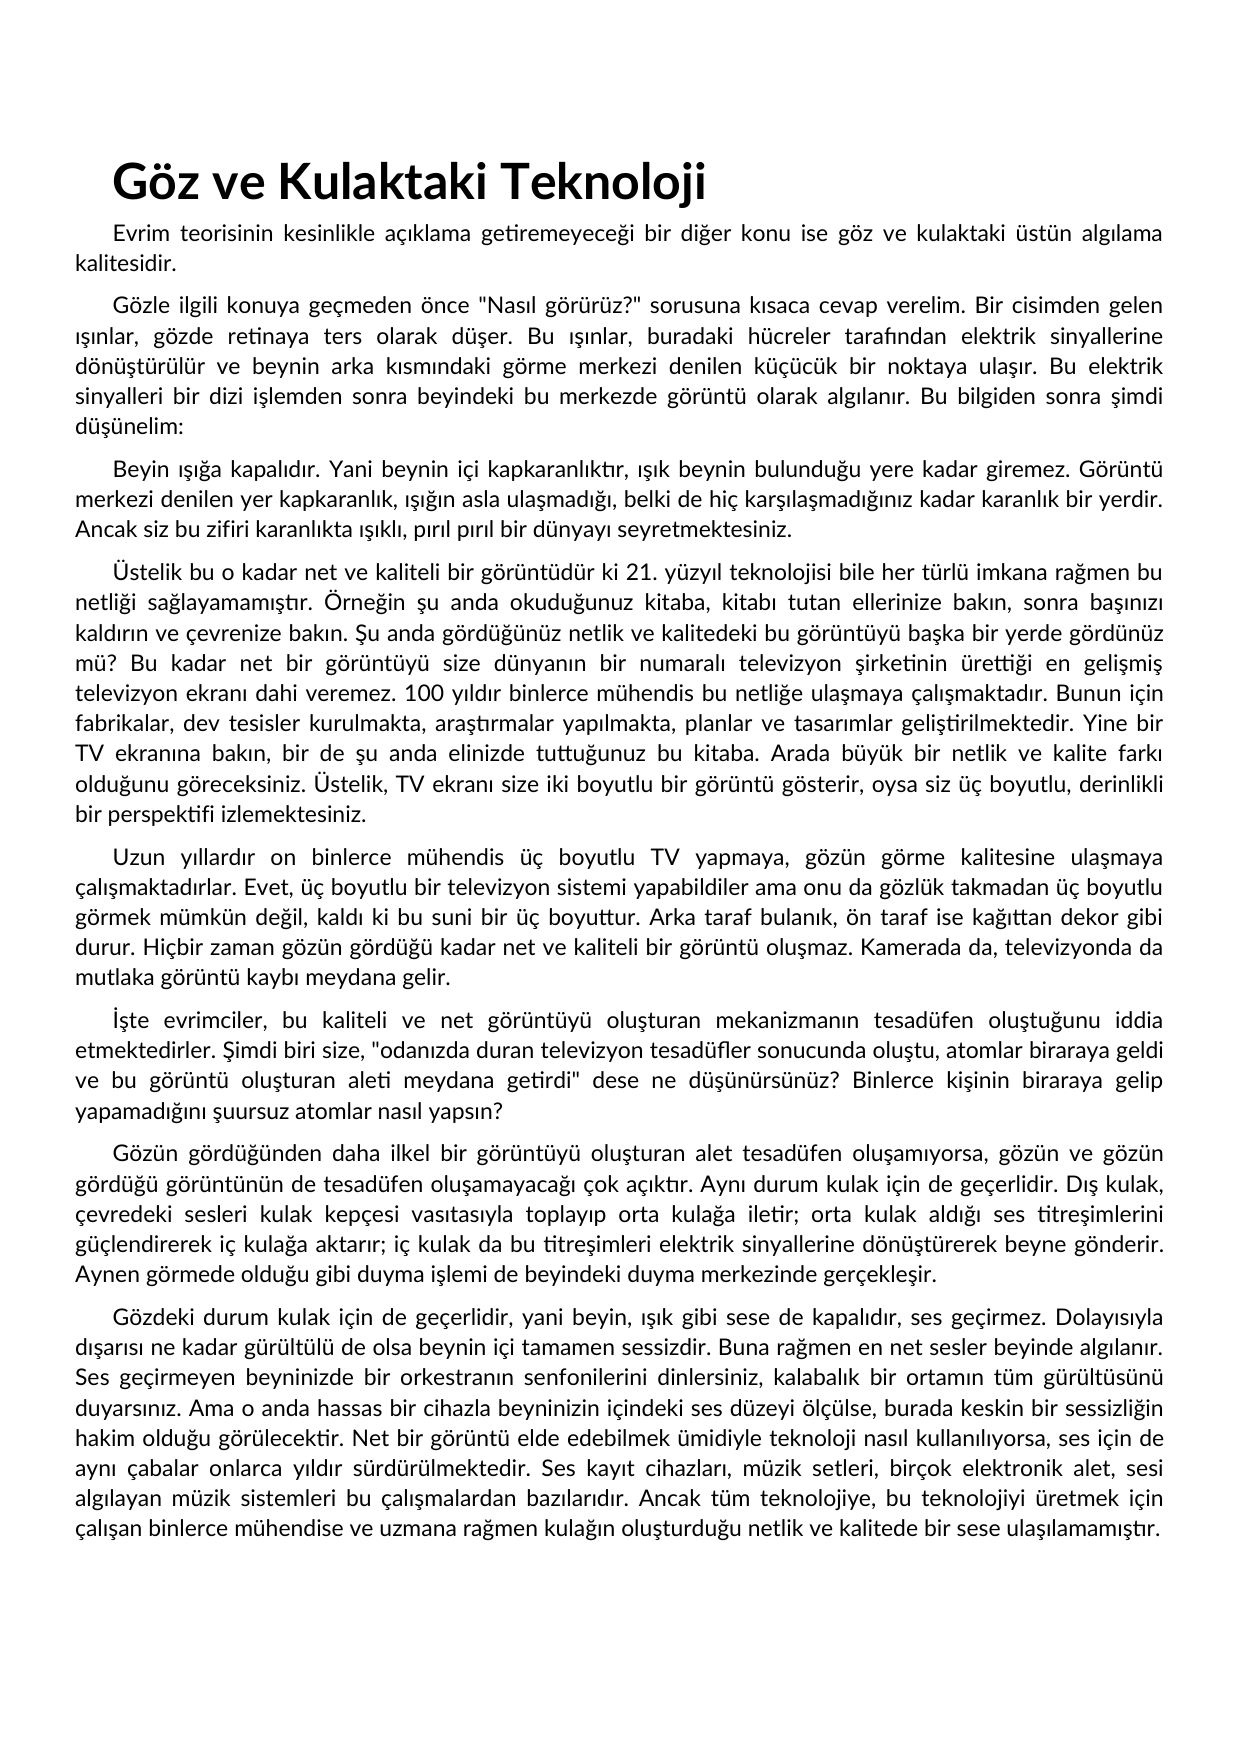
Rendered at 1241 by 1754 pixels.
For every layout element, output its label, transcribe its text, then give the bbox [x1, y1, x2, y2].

text Evrim teorisinin kesinlikle açıklama getiremeyeceği bir diğer konu ise göz ve kulaktaki üstün algılama kalitesidir. [75, 218, 1165, 276]
text Uzun yıllardır on binlerce mühendis üç boyutlu TV yapmaya, gözün görme kalitesine ulaşmaya çalışmaktadırlar. Evet, üç boyutlu bir televizyon sistemi yapabildiler ama onu da gözlük takmadan üç boyutlu görmek mümkün değil, kaldı ki bu suni bir üç boyuttur. Arka taraf bulanık, ön taraf ise kağıttan dekor gibi durur. Hiçbir zaman gözün gördüğü kadar net ve kaliteli bir görüntü oluşmaz. Kamerada da, televizyonda da mutlaka görüntü kaybı meydana gelir. [75, 842, 1165, 991]
subtitle Göz ve Kulaktaki Teknoloji [112, 150, 1165, 210]
text Beyin ışığa kapalıdır. Yani beynin içi kapkaranlıktır, ışık beynin bulunduğu yere kadar giremez. Görüntü merkezi denilen yer kapkaranlık, ışığın asla ulaşmadığı, belki de hiç karşılaşmadığınız kadar karanlık bir yerdir. Ancak siz bu zifiri karanlıkta ışıklı, pırıl pırıl bir dünyayı seyretmektesiniz. [75, 455, 1165, 543]
text Gözün gördüğünden daha ilkel bir görüntüyü oluşturan alet tesadüfen oluşamıyorsa, gözün ve gözün gördüğü görüntünün de tesadüfen oluşamayacağı çok açıktır. Aynı durum kulak için de geçerlidir. Dış kulak, çevredeki sesleri kulak kepçesi vasıtasıyla toplayıp orta kulağa iletir; orta kulak aldığı ses titreşimlerini güçlendirerek iç kulağa aktarır; iç kulak da bu titreşimleri elektrik sinyallerine dönüştürerek beyne gönderir. Aynen görmede olduğu gibi duyma işlemi de beyindeki duyma merkezinde gerçekleşir. [75, 1139, 1165, 1287]
text Üstelik bu o kadar net ve kaliteli bir görüntüdür ki 21. yüzyıl teknolojisi bile her türlü imkana rağmen bu netliği sağlayamamıştır. Örneğin şu anda okuduğunuz kitaba, kitabı tutan ellerinize bakın, sonra başınızı kaldırın ve çevrenize bakın. Şu anda gördüğünüz netlik ve kalitedeki bu görüntüyü başka bir yerde gördünüz mü? Bu kadar net bir görüntüyü size dünyanın bir numaralı televizyon şirketinin ürettiği en gelişmiş televizyon ekranı dahi veremez. 100 yıldır binlerce mühendis bu netliğe ulaşmaya çalışmaktadır. Bunun için fabrikalar, dev tesisler kurulmakta, araştırmalar yapılmakta, planlar ve tasarımlar geliştirilmektedir. Yine bir TV ekranına bakın, bir de şu anda elinizde tuttuğunuz bu kitaba. Arada büyük bir netlik ve kalite farkı olduğunu göreceksiniz. Üstelik, TV ekranı size iki boyutlu bir görüntü gösterir, oysa siz üç boyutlu, derinlikli bir perspektifi izlemektesiniz. [75, 558, 1165, 827]
text İşte evrimciler, bu kaliteli ve net görüntüyü oluşturan mekanizmanın tesadüfen oluştuğunu iddia etmektedirler. Şimdi biri size, "odanızda duran televizyon tesadüfler sonucunda oluştu, atomlar biraraya geldi ve bu görüntü oluşturan aleti meydana getirdi" dese ne düşünürsünüz? Binlerce kişinin biraraya gelip yapamadığını şuursuz atomlar nasıl yapsın? [75, 1006, 1165, 1124]
text Gözle ilgili konuya geçmeden önce "Nasıl görürüz?" sorusuna kısaca cevap verelim. Bir cisimden gelen ışınlar, gözde retinaya ters olarak düşer. Bu ışınlar, buradaki hücreler tarafından elektrik sinyallerine dönüştürülür ve beynin arka kısmındaki görme merkezi denilen küçücük bir noktaya ulaşır. Bu elektrik sinyalleri bir dizi işlemden sonra beyindeki bu merkezde görüntü olarak algılanır. Bu bilgiden sonra şimdi düşünelim: [75, 291, 1165, 439]
text Gözdeki durum kulak için de geçerlidir, yani beyin, ışık gibi sese de kapalıdır, ses geçirmez. Dolayısıyla dışarısı ne kadar gürültülü de olsa beynin içi tamamen sessizdir. Buna rağmen en net sesler beyinde algılanır. Ses geçirmeyen beyninizde bir orkestranın senfonilerini dinlersiniz, kalabalık bir ortamın tüm gürültüsünü duyarsınız. Ama o anda hassas bir cihazla beyninizin içindeki ses düzeyi ölçülse, burada keskin bir sessizliğin hakim olduğu görülecektir. Net bir görüntü elde edebilmek ümidiyle teknoloji nasıl kullanılıyorsa, ses için de aynı çabalar onlarca yıldır sürdürülmektedir. Ses kayıt cihazları, müzik setleri, birçok elektronik alet, sesi algılayan müzik sistemleri bu çalışmalardan bazılarıdır. Ancak tüm teknolojiye, bu teknolojiyi üretmek için çalışan binlerce mühendise ve uzmana rağmen kulağın oluşturduğu netlik ve kalitede bir sese ulaşılamamıştır. [75, 1303, 1165, 1542]
